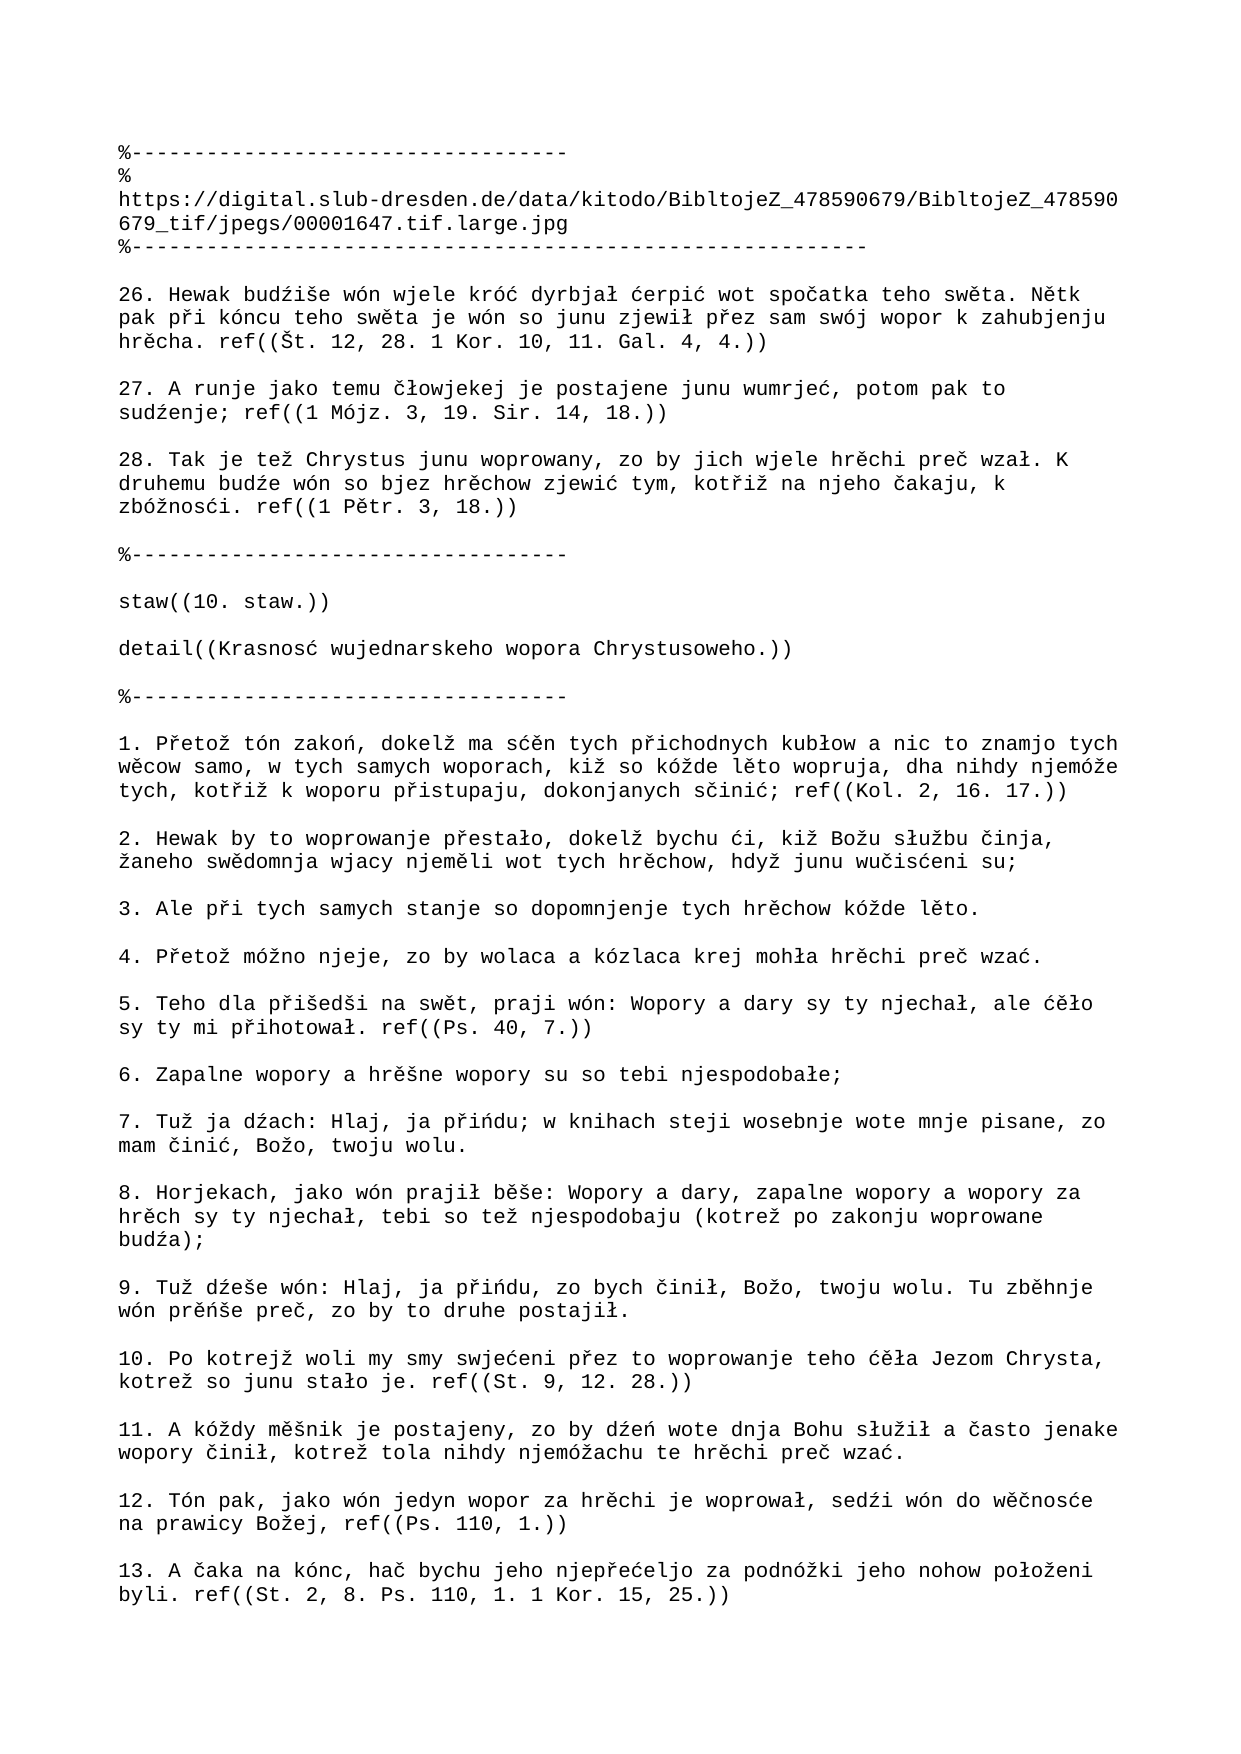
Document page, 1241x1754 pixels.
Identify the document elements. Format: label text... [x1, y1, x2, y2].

text staw((10. staw.)) [118, 591, 1122, 615]
text % https://digital.slub-dresden.de/data/kitodo/BibltojeZ_478590679/BibltojeZ_478590679_tif/jpegs/00001647.tif.large.jpg [118, 165, 1122, 236]
text 26. Hewak budźiše wón wjele króć dyrbjał ćerpić wot spočatka teho swěta. Nětk pak při kóncu teho swěta je wón so junu zjewił přez sam swój wopor k zahubjenju hrěcha. ref((Št. 12, 28. 1 Kor. 10, 11. Gal. 4, 4.)) [118, 284, 1122, 354]
text 10. Po kotrejž woli my smy swjećeni přez to woprowanje teho ćěła Jezom Chrysta, kotrež so junu stało je. ref((St. 9, 12. 28.)) [118, 1348, 1122, 1395]
text 5. Teho dla přišedši na swět, praji wón: Wopory a dary sy ty njechał, ale ćěło sy ty mi přihotował. ref((Ps. 40, 7.)) [118, 993, 1122, 1040]
text 11. A kóždy měšnik je postajeny, zo by dźeń wote dnja Bohu słužił a často jenake wopory činił, kotrež tola nihdy njemóžachu te hrěchi preč wzać. [118, 1419, 1122, 1466]
text 6. Zapalne wopory a hrěšne wopory su so tebi njespodobałe; [118, 1064, 1122, 1088]
text detail((Krasnosć wujednarskeho wopora Chrystusoweho.)) [118, 638, 1122, 662]
text 7. Tuž ja dźach: Hlaj, ja přińdu; w knihach steji wosebnje wote mnje pisane, zo mam činić, Božo, twoju wolu. [118, 1111, 1122, 1158]
text 1. Přetož tón zakoń, dokelž ma sćěn tych přichodnych kubłow a nic to znamjo tych wěcow samo, w tych samych woporach, kiž so kóžde lěto wopruja, dha nihdy njemóže tych, kotřiž k woporu přistupaju, dokonjanych sčinić; ref((Kol. 2, 16. 17.)) [118, 733, 1122, 804]
text 13. A čaka na kónc, hač bychu jeho njepřećeljo za podnóžki jeho nohow połoženi byli. ref((St. 2, 8. Ps. 110, 1. 1 Kor. 15, 25.)) [118, 1561, 1122, 1608]
text 4. Přetož móžno njeje, zo by wolaca a kózlaca krej mohła hrěchi preč wzać. [118, 946, 1122, 969]
text 3. Ale při tych samych stanje so dopomnjenje tych hrěchow kóžde lěto. [118, 898, 1122, 922]
text 9. Tuž dźeše wón: Hlaj, ja přińdu, zo bych činił, Božo, twoju wolu. Tu zběhnje wón prěńše preč, zo by to druhe postajił. [118, 1277, 1122, 1324]
text %----------------------------------- [118, 142, 1122, 165]
text %----------------------------------------------------------- [118, 236, 1122, 260]
text %----------------------------------- [118, 544, 1122, 567]
text %----------------------------------- [118, 686, 1122, 709]
text 2. Hewak by to woprowanje přestało, dokelž bychu ći, kiž Božu słužbu činja, žaneho swědomnja wjacy njeměli wot tych hrěchow, hdyž junu wučisćeni su; [118, 827, 1122, 875]
text 12. Tón pak, jako wón jedyn wopor za hrěchi je woprował, sedźi wón do wěčnosće na prawicy Božej, ref((Ps. 110, 1.)) [118, 1489, 1122, 1537]
text 8. Horjekach, jako wón prajił běše: Wopory a dary, zapalne wopory a wopory za hrěch sy ty njechał, tebi so tež njespodobaju (kotrež po zakonju woprowane budźa); [118, 1182, 1122, 1253]
text 28. Tak je tež Chrystus junu woprowany, zo by jich wjele hrěchi preč wzał. K druhemu budźe wón so bjez hrěchow zjewić tym, kotřiž na njeho čakaju, k zbóžnosći. ref((1 Pětr. 3, 18.)) [118, 449, 1122, 520]
text 27. A runje jako temu čłowjekej je postajene junu wumrjeć, potom pak to sudźenje; ref((1 Mójz. 3, 19. Sir. 14, 18.)) [118, 378, 1122, 426]
